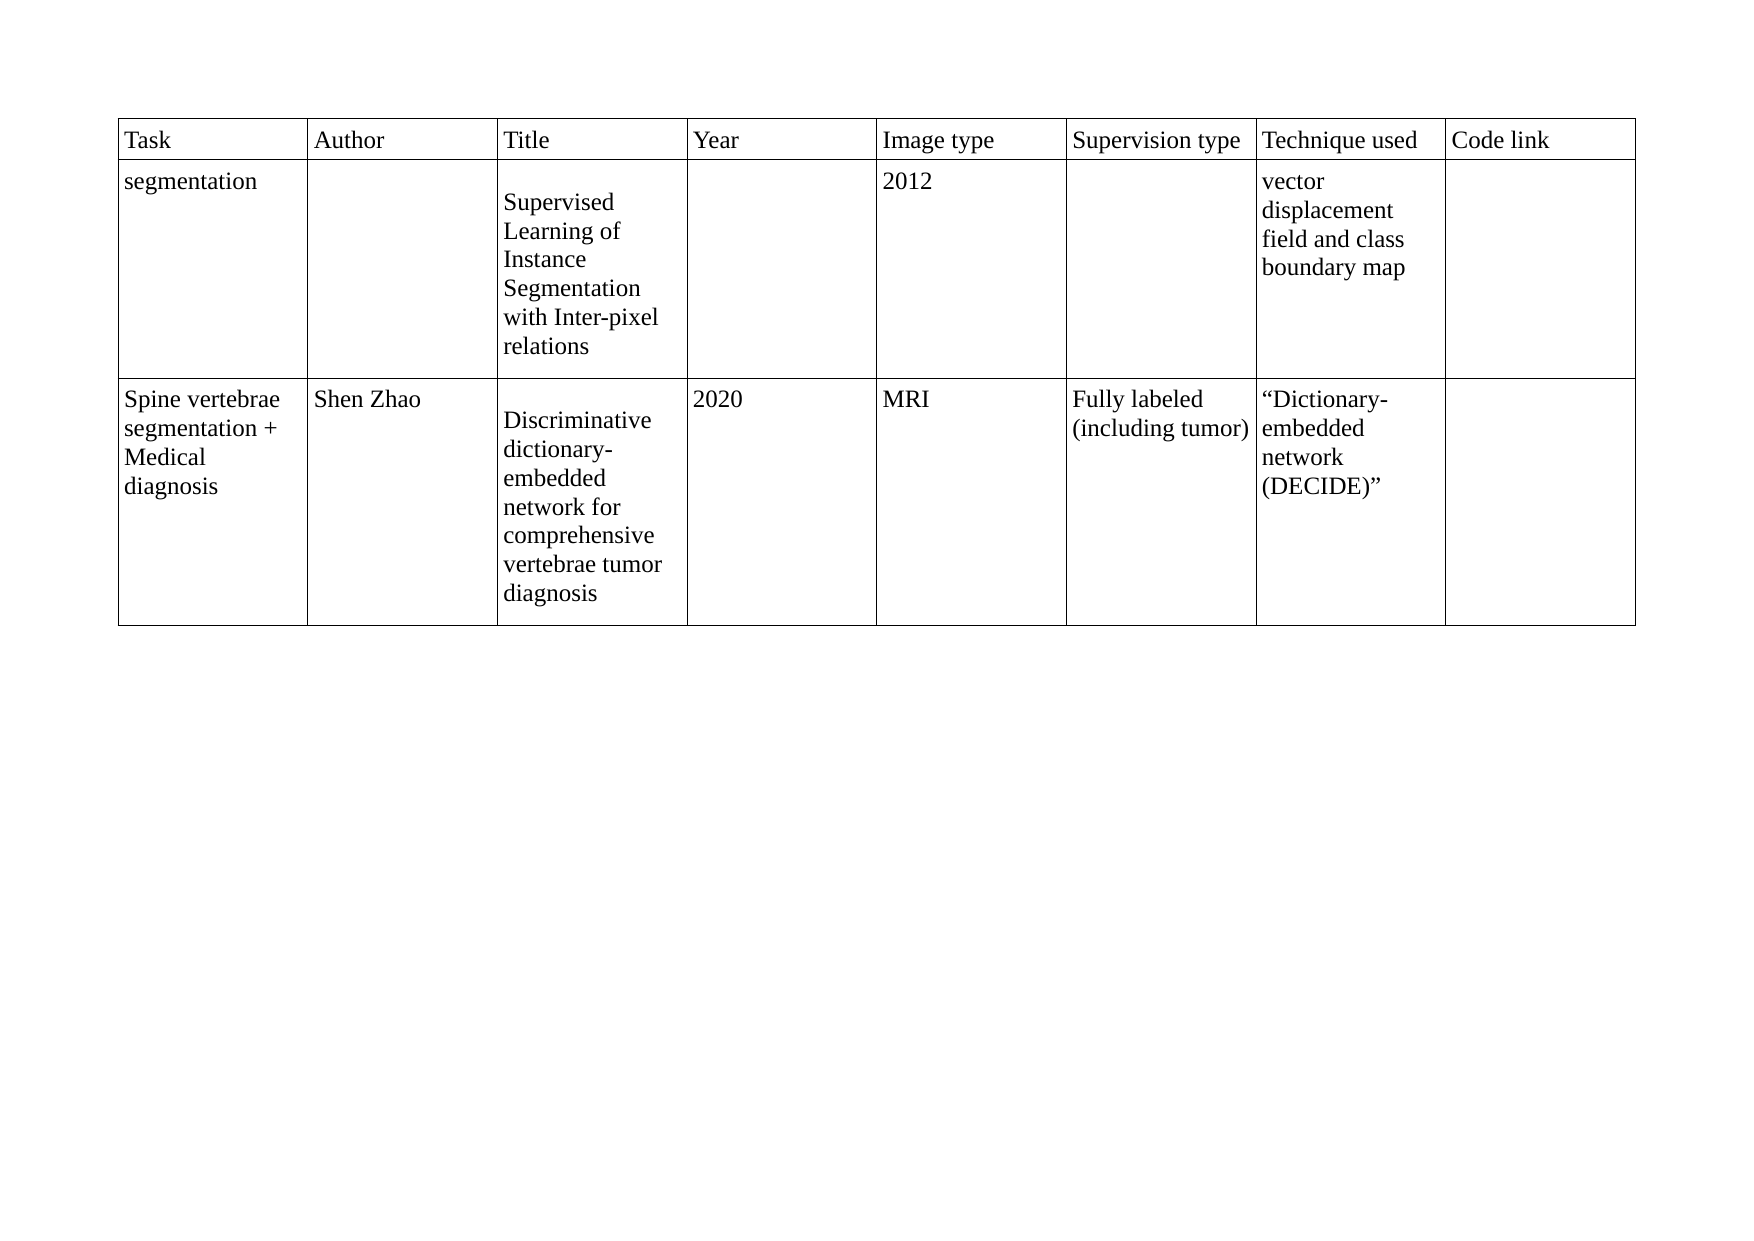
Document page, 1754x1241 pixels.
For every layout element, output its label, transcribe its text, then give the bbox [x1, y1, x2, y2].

table_cell 2020 [688, 379, 876, 625]
table_header Code link [1446, 119, 1635, 159]
table_cell “Dictionary-embedded network (DECIDE)” [1257, 379, 1445, 625]
table_cell Spine vertebrae segmentation + Medical diagnosis [119, 379, 307, 625]
table_header Title [498, 119, 687, 159]
table_cell [1067, 160, 1256, 378]
table_header Supervision type [1067, 119, 1256, 159]
table_cell Shen Zhao [308, 379, 497, 625]
table_cell Supervised Learning of Instance Segmentation with Inter-pixel relations [498, 160, 687, 378]
table_cell [308, 160, 497, 378]
table_cell segmentation [119, 160, 307, 378]
table_header Technique used [1257, 119, 1445, 159]
table_header Image type [877, 119, 1066, 159]
table_cell Fully labeled (including tumor) [1067, 379, 1256, 625]
table_cell [688, 160, 876, 378]
table_cell [1446, 379, 1635, 625]
table_cell Discriminative dictionary-embedded network for comprehensive vertebrae tumor diagnosis [498, 379, 687, 625]
table_cell MRI [877, 379, 1066, 625]
table_header Year [688, 119, 876, 159]
table_cell [1446, 160, 1635, 378]
table_cell vector displacement field and class boundary map [1257, 160, 1445, 378]
table_header Task [119, 119, 307, 159]
table_cell 2012 [877, 160, 1066, 378]
table_header Author [308, 119, 497, 159]
